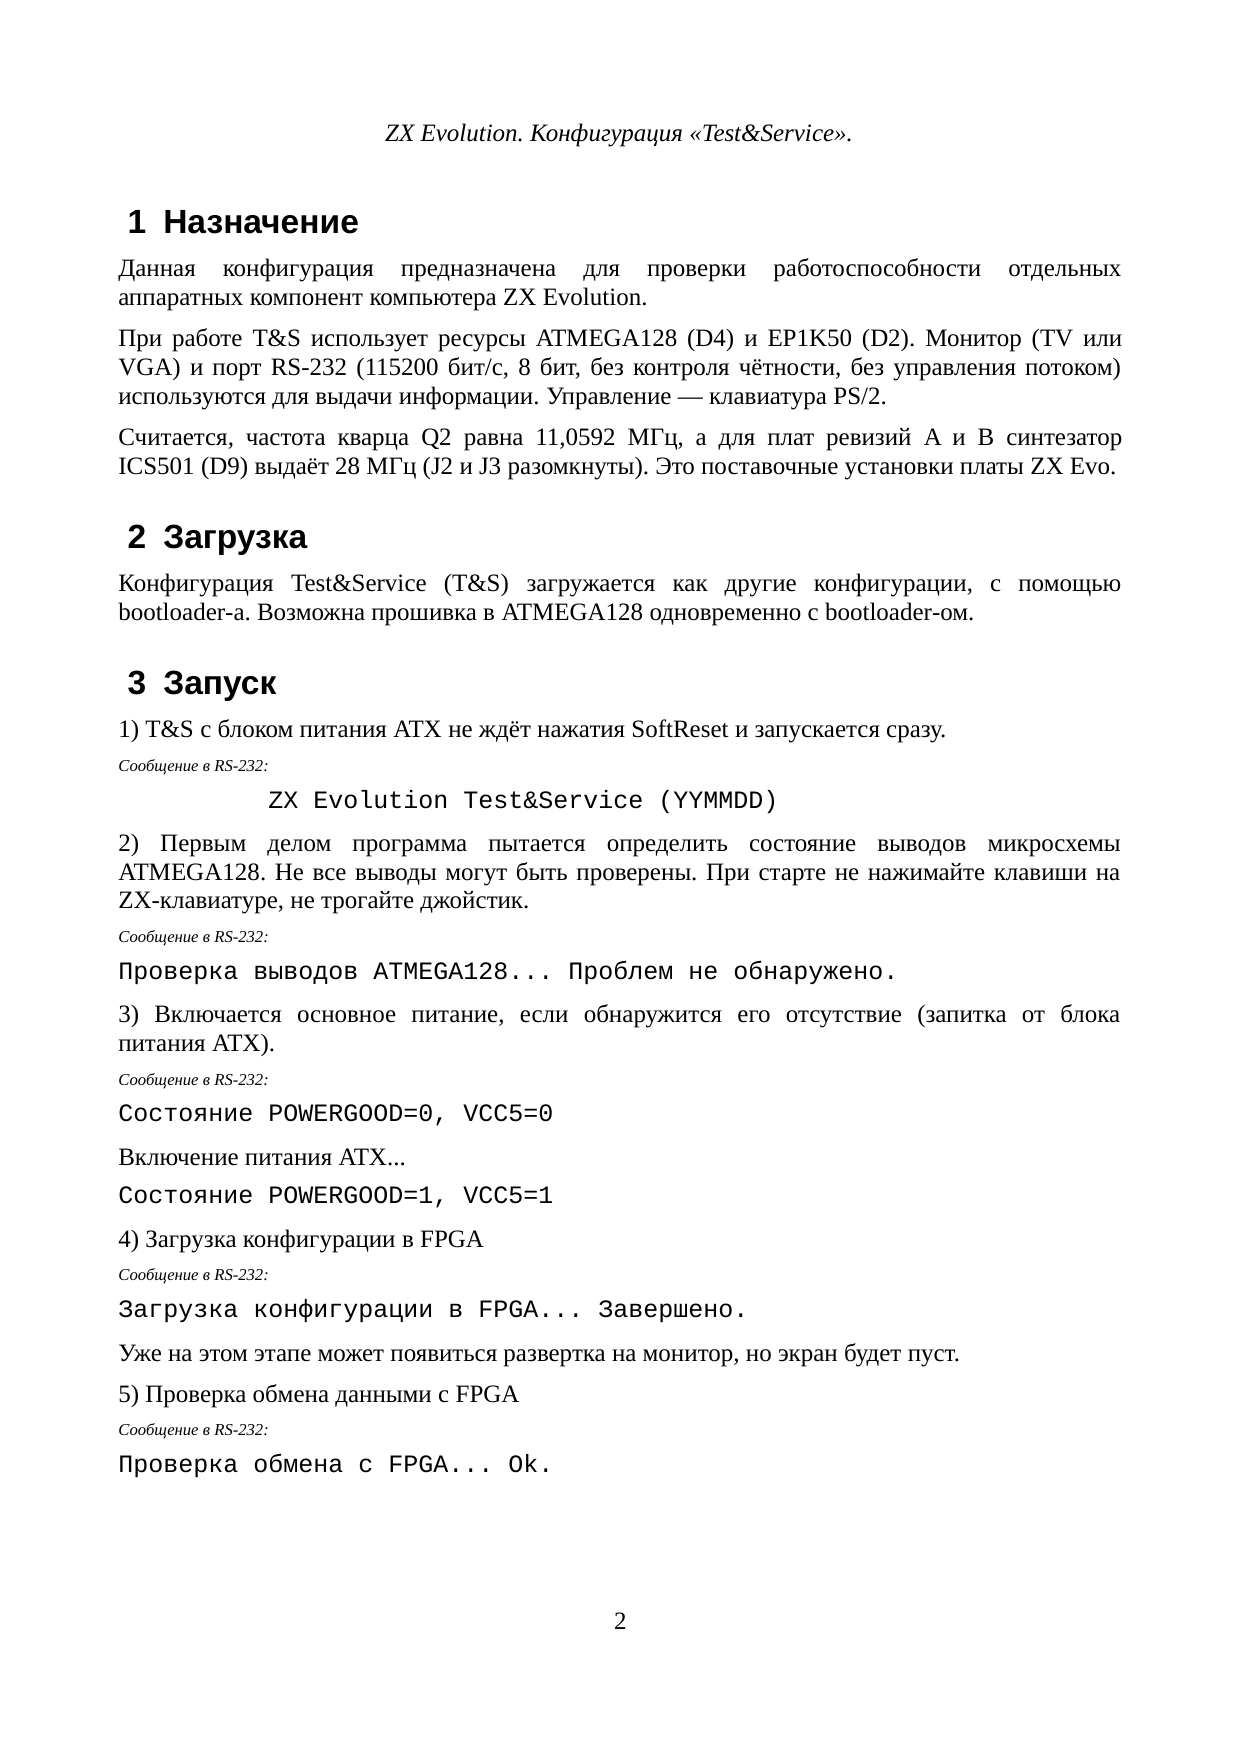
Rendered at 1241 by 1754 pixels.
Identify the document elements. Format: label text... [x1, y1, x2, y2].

text Конфигурация Test&Service (T&S) загружается как другие конфигурации, с помощью bootloader-а. Возможна прошивка в ATMEGA128 одновременно с bootloader-ом. [118, 568, 1122, 626]
text 3) Включается основное питание, если обнаружится его отсутствие (запитка от блока питания ATX). [118, 999, 1122, 1057]
text Загрузка конфигурации в FPGA... Завершено. [118, 1297, 1122, 1325]
text Данная конфигурация предназначена для проверки работоспособности отдельных аппаратных компонент компьютера ZX Evolution. [118, 253, 1122, 311]
text 4) Загрузка конфигурации в FPGA [118, 1224, 1122, 1253]
text Сообщение в RS-232: [118, 1420, 1122, 1439]
subtitle Запуск [118, 663, 1122, 702]
text Включение питания ATX... [118, 1142, 1122, 1171]
text Сообщение в RS-232: [118, 927, 1122, 946]
text Сообщение в RS-232: [118, 1265, 1122, 1284]
subtitle Загрузка [118, 517, 1122, 556]
text Уже на этом этапе может появиться развертка на монитор, но экран будет пуст. [118, 1338, 1122, 1366]
text При работе T&S использует ресурсы ATMEGA128 (D4) и EP1K50 (D2). Монитор (TV или VGA) и порт RS-232 (115200 бит/с, 8 бит, без контроля чётности, без управления потоком) используются для выдачи информации. Управление — клавиатура PS/2. [118, 323, 1122, 409]
text Проверка выводов ATMEGA128... Проблем не обнаружено. [118, 958, 1122, 987]
subtitle Назначение [118, 202, 1122, 241]
text Состояние POWERGOOD=0, VCC5=0 [118, 1101, 1122, 1129]
text Проверка обмена с FPGA... Ok. [118, 1452, 1122, 1480]
text Сообщение в RS-232: [118, 1069, 1122, 1088]
text Считается, частота кварца Q2 равна 11,0592 МГц, а для плат ревизий A и B синтезатор ICS501 (D9) выдаёт 28 МГц (J2 и J3 разомкнуты). Это поставочные установки платы ZX Evo. [118, 422, 1122, 479]
text 1) T&S с блоком питания ATX не ждёт нажатия SoftReset и запускается сразу. [118, 714, 1122, 743]
text Состояние POWERGOOD=1, VCC5=1 [118, 1183, 1122, 1211]
text Сообщение в RS-232: [118, 756, 1122, 775]
text 2) Первым делом программа пытается определить состояние выводов микросхемы ATMEGA128. Не все выводы могут быть проверены. При старте не нажимайте клавиши на ZX-клавиатуре, не трогайте джойстик. [118, 828, 1122, 914]
text ZX Evolution Test&Service (YYMMDD) [118, 787, 1122, 816]
text 5) Проверка обмена данными с FPGA [118, 1379, 1122, 1408]
